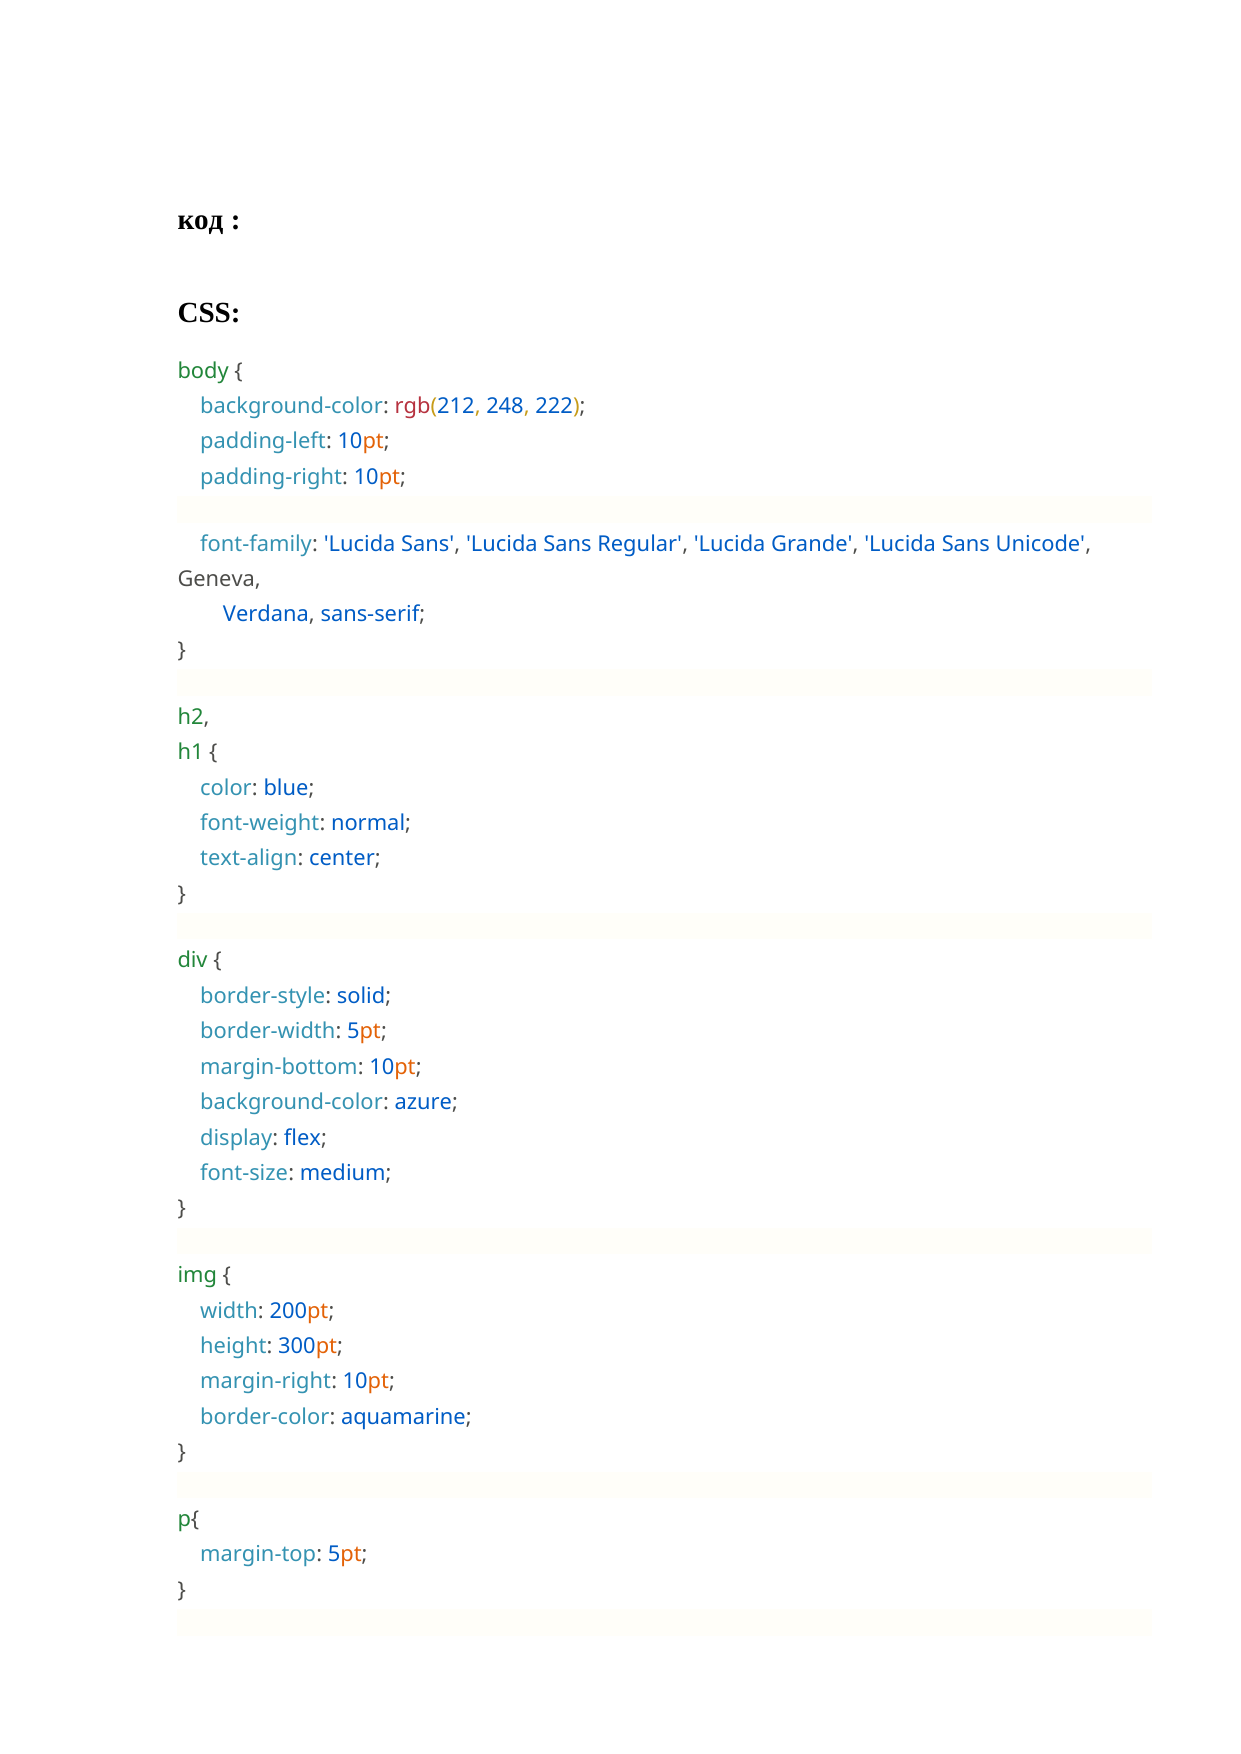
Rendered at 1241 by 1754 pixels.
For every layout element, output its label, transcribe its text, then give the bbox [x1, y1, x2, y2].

text } [177, 1436, 1152, 1466]
text Verdana, sans-serif; [177, 598, 1152, 628]
text margin-bottom: 10pt; [177, 1051, 1152, 1081]
text height: 300pt; [177, 1330, 1152, 1360]
text text-align: center; [177, 842, 1152, 872]
text div { [177, 944, 1152, 974]
text } [177, 1574, 1152, 1604]
text } [177, 1192, 1152, 1222]
text border-width: 5pt; [177, 1015, 1152, 1045]
text body { [177, 354, 1152, 384]
text h1 { [177, 736, 1152, 766]
text код : [177, 202, 1152, 236]
text margin-right: 10pt; [177, 1365, 1152, 1395]
text padding-right: 10pt; [177, 461, 1152, 491]
text } [177, 878, 1152, 907]
text border-color: aquamarine; [177, 1401, 1152, 1431]
text font-size: medium; [177, 1157, 1152, 1187]
text font-family: 'Lucida Sans', 'Lucida Sans Regular', 'Lucida Grande', 'Lucida Sans Unicode', Geneva, [177, 528, 1152, 593]
text background-color: rgb(212, 248, 222); [177, 390, 1152, 420]
text margin-top: 5pt; [177, 1538, 1152, 1568]
text padding-left: 10pt; [177, 425, 1152, 455]
text background-color: azure; [177, 1086, 1152, 1116]
text CSS: [177, 295, 1152, 329]
text img { [177, 1259, 1152, 1289]
text width: 200pt; [177, 1294, 1152, 1324]
text h2, [177, 701, 1152, 730]
text border-style: solid; [177, 980, 1152, 1010]
text font-weight: normal; [177, 807, 1152, 837]
text display: flex; [177, 1122, 1152, 1151]
text color: blue; [177, 771, 1152, 801]
text } [177, 634, 1152, 664]
text p{ [177, 1503, 1152, 1533]
